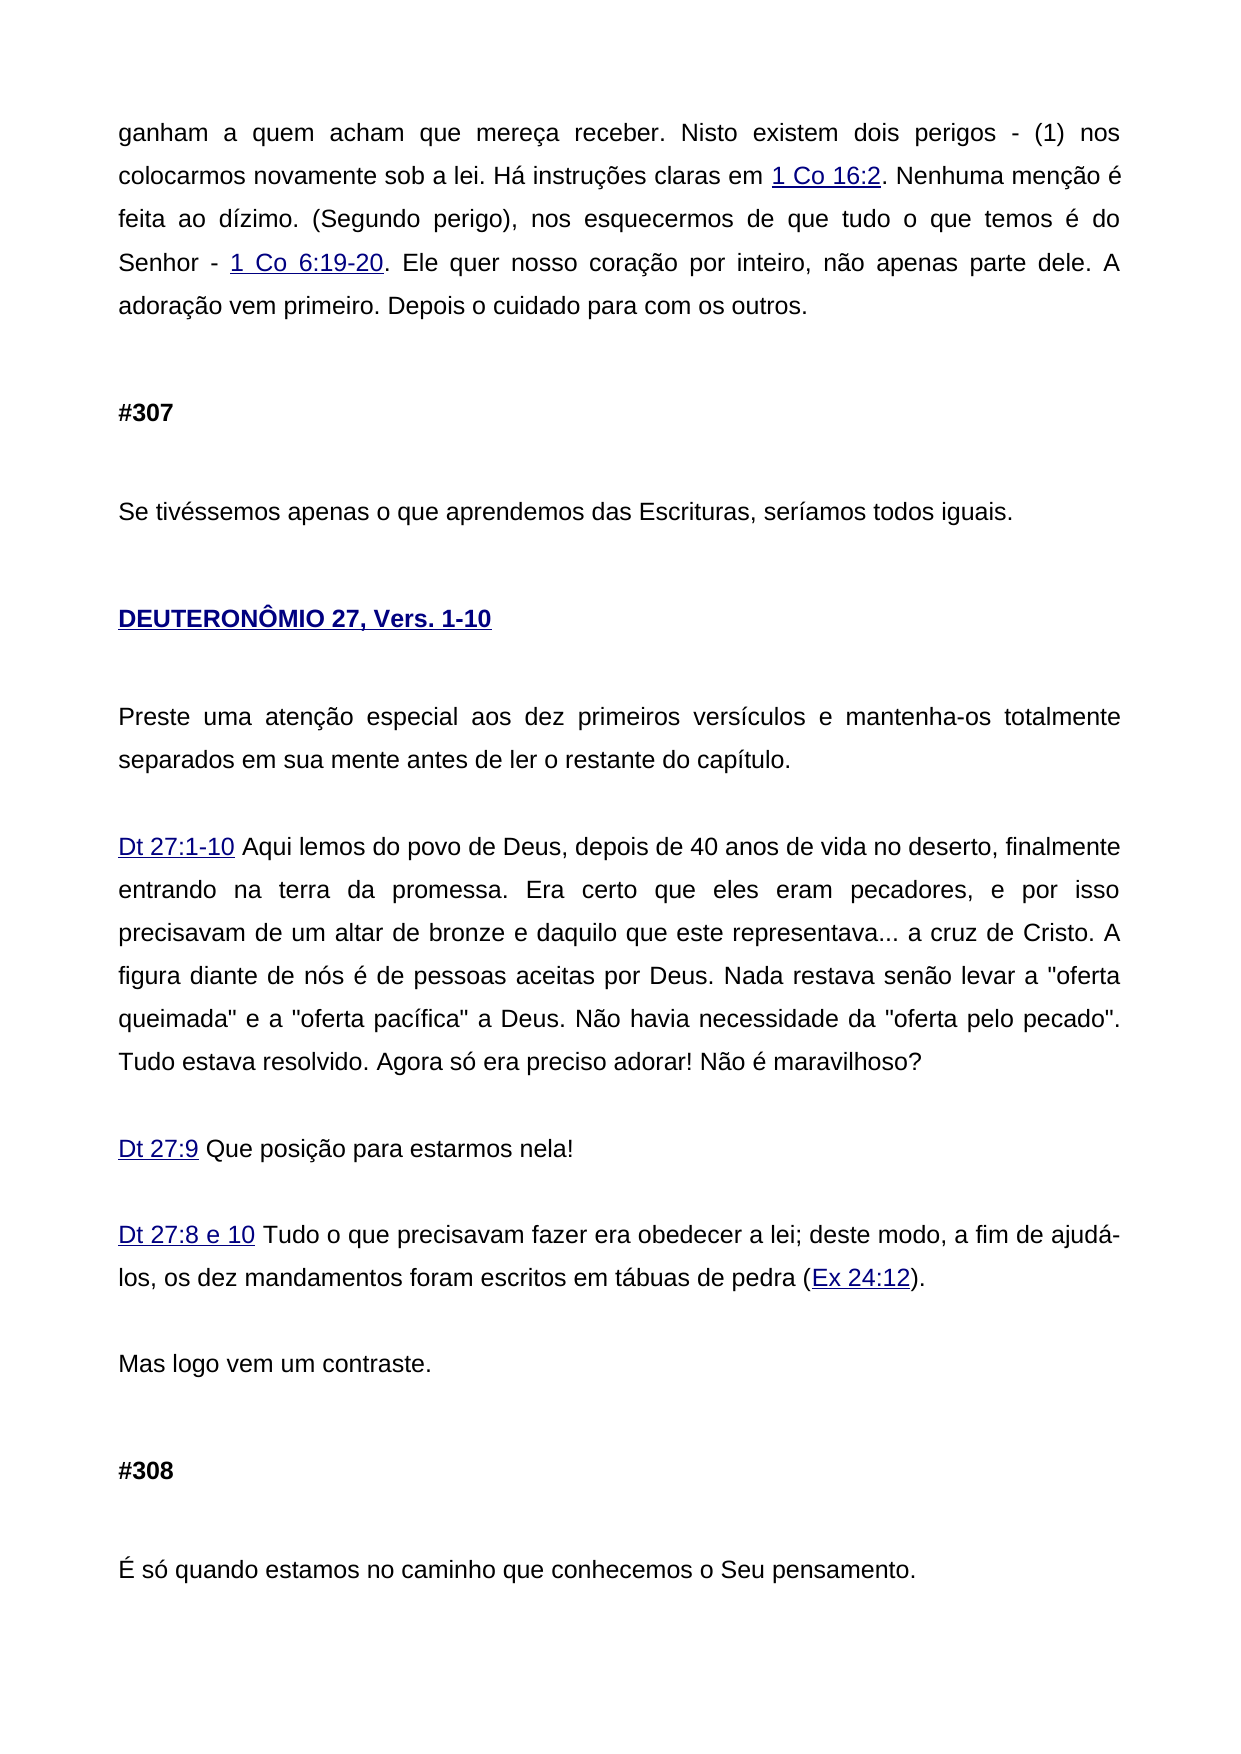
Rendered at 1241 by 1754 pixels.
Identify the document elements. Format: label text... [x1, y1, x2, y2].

text Dt 27:9 Que posição para estarmos nela! [118, 1133, 1122, 1162]
subtitle #307 [118, 398, 1122, 426]
text Preste uma atenção especial aos dez primeiros versículos e mantenha-os totalmente separados em sua mente antes de ler o restante do capítulo. [118, 702, 1122, 774]
text É só quando estamos no caminho que conhecemos o Seu pensamento. [118, 1555, 1122, 1584]
text ganham a quem acham que mereça receber. Nisto existem dois perigos - (1) nos colocarmos novamente sob a lei. Há instruções claras em 1 Co 16:2. Nenhuma menção é feita ao dízimo. (Segundo perigo), nos esquecermos de que tudo o que temos é do Senhor - 1 Co 6:19-20. Ele quer nosso coração por inteiro, não apenas parte dele. A adoração vem primeiro. Depois o cuidado para com os outros. [118, 118, 1122, 319]
subtitle #308 [118, 1456, 1122, 1485]
text Dt 27:8 e 10 Tudo o que precisavam fazer era obedecer a lei; deste modo, a fim de ajudá-los, os dez mandamentos foram escritos em tábuas de pedra (Ex 24:12). [118, 1220, 1122, 1292]
subtitle DEUTERONÔMIO 27, Vers. 1-10 [118, 603, 1122, 632]
text Dt 27:1-10 Aqui lemos do povo de Deus, depois de 40 anos de vida no deserto, finalmente entrando na terra da promessa. Era certo que eles eram pecadores, e por isso precisavam de um altar de bronze e daquilo que este representava... a cruz de Cristo. A figura diante de nós é de pessoas aceitas por Deus. Nada restava senão levar a "oferta queimada" e a "oferta pacífica" a Deus. Não havia necessidade da "oferta pelo pecado". Tudo estava resolvido. Agora só era preciso adorar! Não é maravilhoso? [118, 832, 1122, 1076]
text Mas logo vem um contraste. [118, 1349, 1122, 1378]
text Se tivéssemos apenas o que aprendemos das Escrituras, seríamos todos iguais. [118, 496, 1122, 525]
